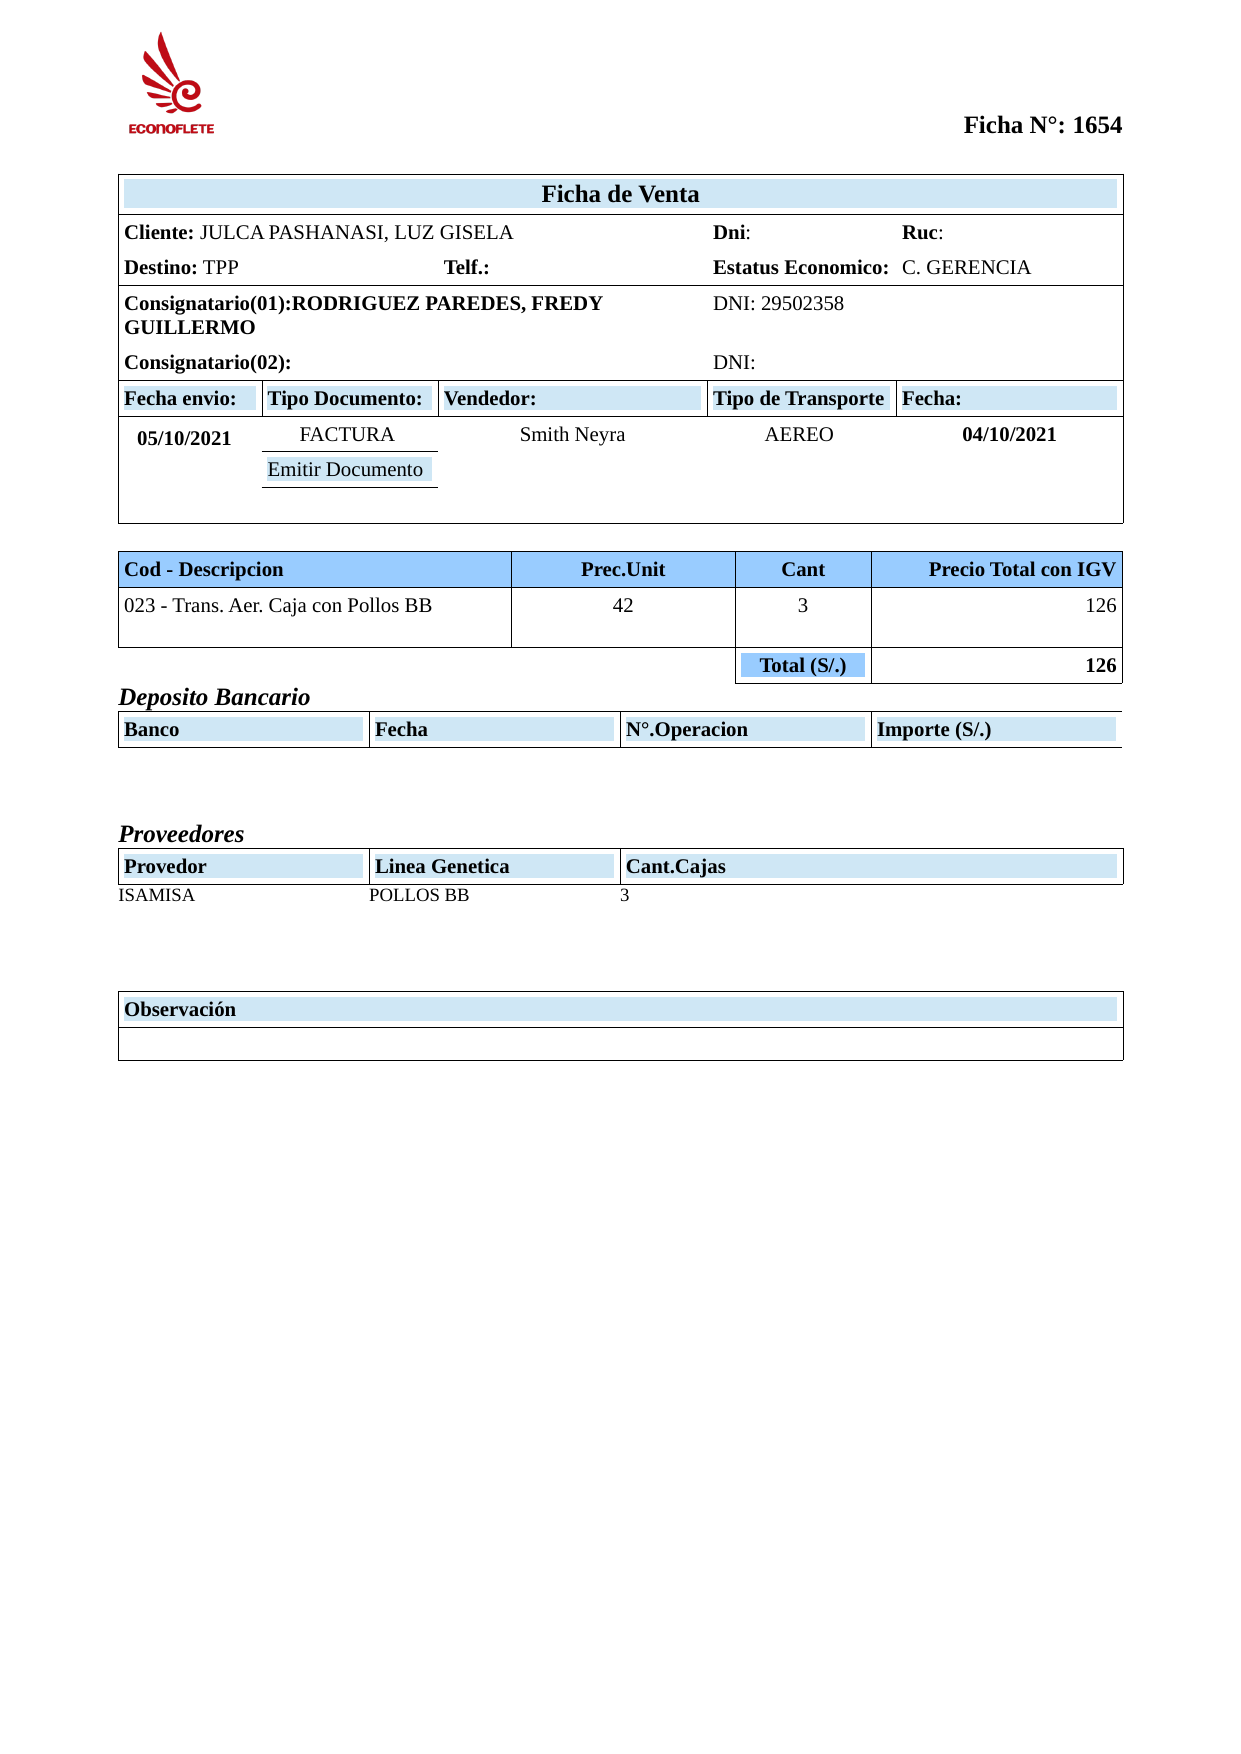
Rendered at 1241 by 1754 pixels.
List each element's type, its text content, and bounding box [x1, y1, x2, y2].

table_cell [118, 795, 369, 819]
picture [118, 31, 225, 134]
table_cell 3 [736, 588, 871, 647]
table_header Cant.Cajas [621, 849, 1123, 883]
table_cell DNI: [707, 345, 1123, 380]
table_header Prec.Unit [512, 552, 735, 587]
table_header Cant [736, 552, 871, 587]
table_cell Telf.: [438, 249, 707, 285]
table_cell ISAMISA [118, 885, 369, 905]
table_cell [369, 771, 620, 795]
table_cell FACTURA [262, 417, 438, 451]
table_cell [620, 748, 871, 771]
text Deposito Bancario [118, 682, 1122, 711]
table_cell [119, 1028, 1123, 1060]
table_cell [369, 795, 620, 819]
table_header Provedor [119, 849, 369, 883]
table_cell [118, 927, 369, 948]
table_cell 05/10/2021 [119, 417, 262, 523]
table_cell 3 [620, 885, 1123, 905]
table_header Linea Genetica [370, 849, 620, 883]
table_cell Dni: [707, 215, 896, 249]
table_cell [118, 948, 369, 970]
table_cell Total (S/.) [736, 648, 871, 682]
table_cell Fecha envio: [119, 381, 262, 416]
table_cell [511, 648, 735, 682]
table_cell 42 [512, 588, 735, 647]
table_cell Vendedor: [439, 381, 707, 416]
table_cell Tipo Documento: [263, 381, 438, 416]
table_cell Tipo de Transporte [708, 381, 896, 416]
table_cell [262, 488, 438, 523]
table_cell Destino: TPP [119, 249, 438, 285]
table_cell 126 [872, 648, 1122, 682]
table_cell POLLOS BB [369, 885, 620, 905]
table_cell 023 - Trans. Aer. Caja con Pollos BB [119, 588, 511, 647]
table_cell [620, 948, 1123, 970]
table_cell AEREO [707, 417, 896, 523]
table_header Banco [119, 712, 369, 747]
table_cell [369, 905, 620, 927]
table_cell Consignatario(02): [119, 345, 707, 380]
table_header Fecha [370, 712, 620, 747]
table_header Cod - Descripcion [119, 552, 511, 587]
table_cell [620, 771, 871, 795]
table_cell [118, 771, 369, 795]
table_cell DNI: 29502358 [707, 286, 1123, 344]
table_cell [871, 795, 1122, 819]
table_header Precio Total con IGV [872, 552, 1122, 587]
table_header Observación [119, 992, 1123, 1027]
table_cell Emitir Documento [262, 452, 438, 487]
table_cell Smith Neyra [438, 417, 707, 523]
table_cell [369, 748, 620, 771]
table_cell [369, 948, 620, 970]
table_cell [369, 970, 620, 991]
table_cell [620, 970, 1123, 991]
table_cell [369, 927, 620, 948]
table_cell 04/10/2021 [896, 417, 1123, 523]
table_cell [871, 748, 1122, 771]
table_cell [118, 648, 511, 682]
table_cell Fecha: [897, 381, 1123, 416]
table_cell [620, 905, 1123, 927]
table_cell Estatus Economico: [707, 249, 896, 285]
table_header Importe (S/.) [872, 712, 1122, 747]
table_cell Ruc: [896, 215, 1123, 249]
table_cell [871, 771, 1122, 795]
table_cell Consignatario(01):RODRIGUEZ PAREDES, FREDY GUILLERMO [119, 286, 707, 344]
table_cell C. GERENCIA [896, 249, 1123, 285]
table_cell [620, 795, 871, 819]
table_cell [118, 905, 369, 927]
table_cell Cliente: JULCA PASHANASI, LUZ GISELA [119, 215, 707, 249]
table_cell 126 [872, 588, 1122, 647]
table_header N°.Operacion [621, 712, 871, 747]
table_header Ficha de Venta [119, 175, 1123, 214]
table_cell [620, 927, 1123, 948]
text Proveedores [118, 819, 1122, 848]
table_cell [118, 970, 369, 991]
table_cell [118, 748, 369, 771]
